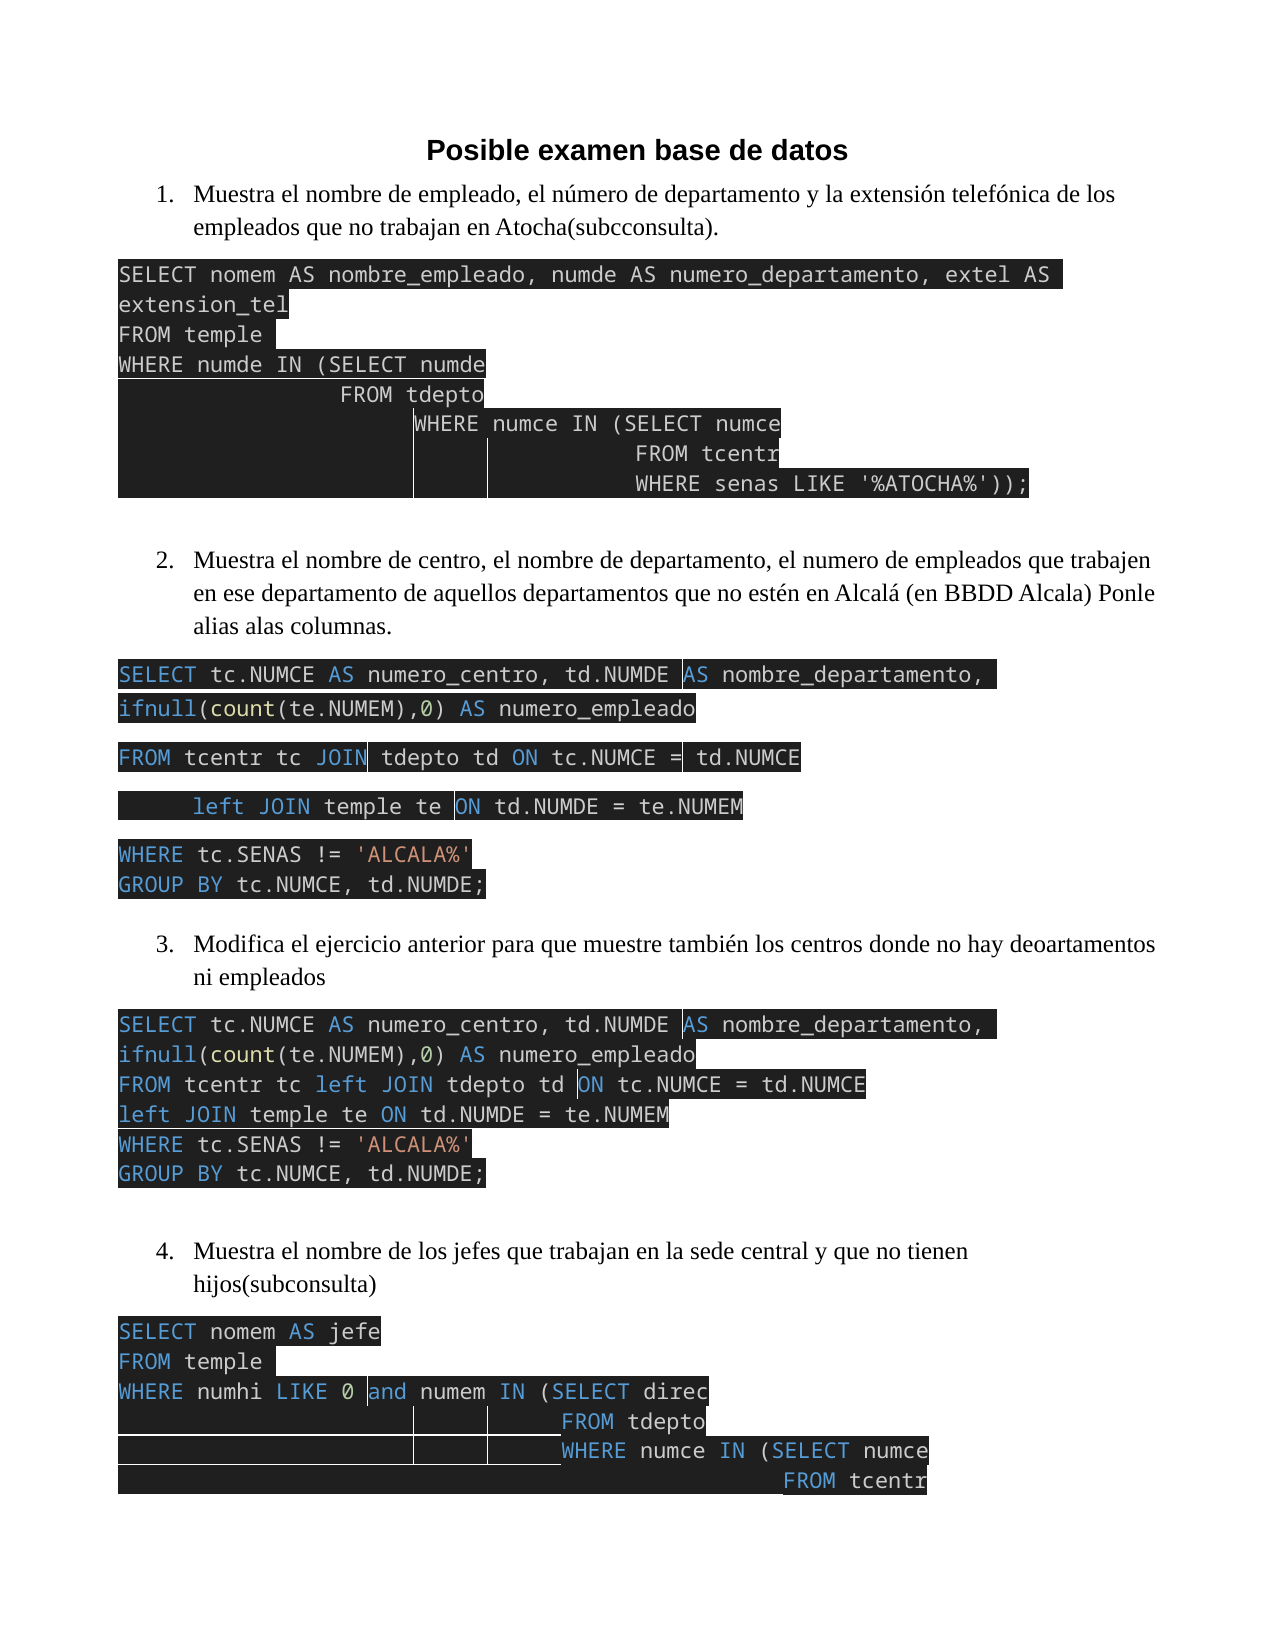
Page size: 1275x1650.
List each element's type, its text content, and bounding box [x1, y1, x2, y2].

text SELECT nomem AS jefe [118, 1316, 1157, 1346]
list Muestra el nombre de empleado, el número de departamento y la extensión telefónica de los empleados que no trabajan en Atocha(subcconsulta). [156, 179, 1157, 241]
text FROM tcentr [118, 1465, 1157, 1495]
text FROM tcentr [118, 438, 1157, 468]
text WHERE numce IN (SELECT numce [118, 1436, 1157, 1465]
text left JOIN temple te ON td.NUMDE = te.NUMEM [118, 1099, 1157, 1128]
text WHERE tc.SENAS != 'ALCALA%' [118, 839, 1157, 869]
text FROM temple [118, 1346, 1157, 1376]
text left JOIN temple te ON td.NUMDE = te.NUMEM [118, 791, 1157, 820]
text WHERE senas LIKE '%ATOCHA%')); [118, 468, 1157, 498]
text WHERE numhi LIKE 0 and numem IN (SELECT direc [118, 1376, 1157, 1406]
list Modifica el ejercicio anterior para que muestre también los centros donde no hay deoartamentos ni empleados [156, 929, 1157, 991]
text WHERE numde IN (SELECT numde [118, 349, 1157, 378]
text FROM tcentr tc left JOIN tdepto td ON tc.NUMCE = td.NUMCE [118, 1069, 1157, 1099]
text SELECT tc.NUMCE AS numero_centro, td.NUMDE AS nombre_departamento, ifnull(count(te.NUMEM),0) AS numero_empleado [118, 1009, 1157, 1069]
text FROM temple [118, 319, 1157, 349]
text SELECT nomem AS nombre_empleado, numde AS numero_departamento, extel AS extension_tel [118, 259, 1157, 319]
text GROUP BY tc.NUMCE, td.NUMDE; [118, 1158, 1157, 1188]
text FROM tdepto [118, 378, 1157, 408]
subtitle Posible examen base de datos [118, 133, 1157, 166]
text SELECT tc.NUMCE AS numero_centro, td.NUMDE AS nombre_departamento, ifnull(count(te.NUMEM),0) AS numero_empleado [118, 659, 1157, 723]
text WHERE tc.SENAS != 'ALCALA%' [118, 1128, 1157, 1158]
text WHERE numce IN (SELECT numce [118, 408, 1157, 438]
list Muestra el nombre de los jefes que trabajan en la sede central y que no tienen hijos(subconsulta) [156, 1236, 1157, 1297]
text FROM tcentr tc JOIN tdepto td ON tc.NUMCE = td.NUMCE [118, 742, 1157, 772]
text GROUP BY tc.NUMCE, td.NUMDE; [118, 869, 1157, 899]
list Muestra el nombre de centro, el nombre de departamento, el numero de empleados que trabajen en ese departamento de aquellos departamentos que no estén en Alcalá (en BBDD Alcala) Ponle alias alas columnas. [156, 545, 1157, 640]
text FROM tdepto [118, 1406, 1157, 1436]
